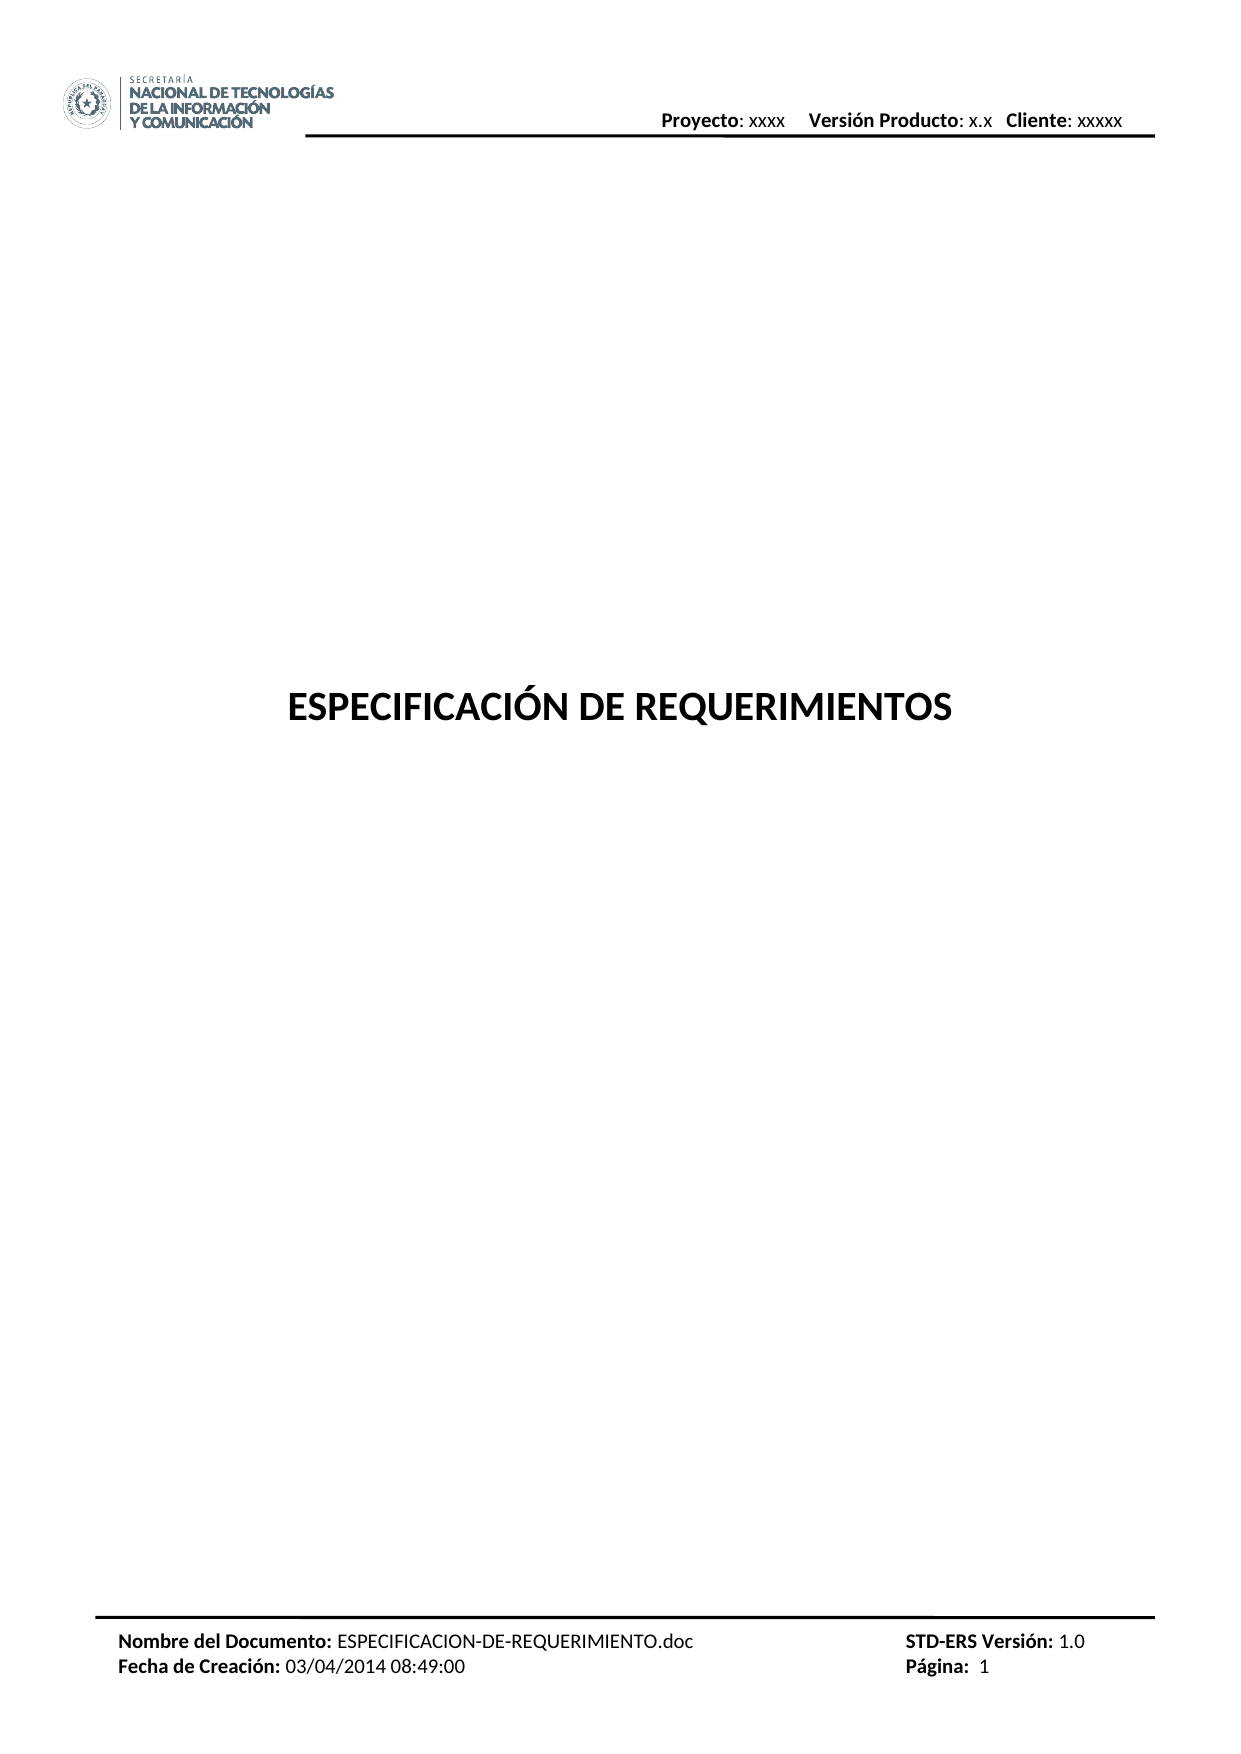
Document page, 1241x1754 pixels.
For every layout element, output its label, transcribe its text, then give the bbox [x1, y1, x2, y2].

subtitle ESPECIFICACIÓN DE REQUERIMIENTOS [118, 680, 1122, 731]
